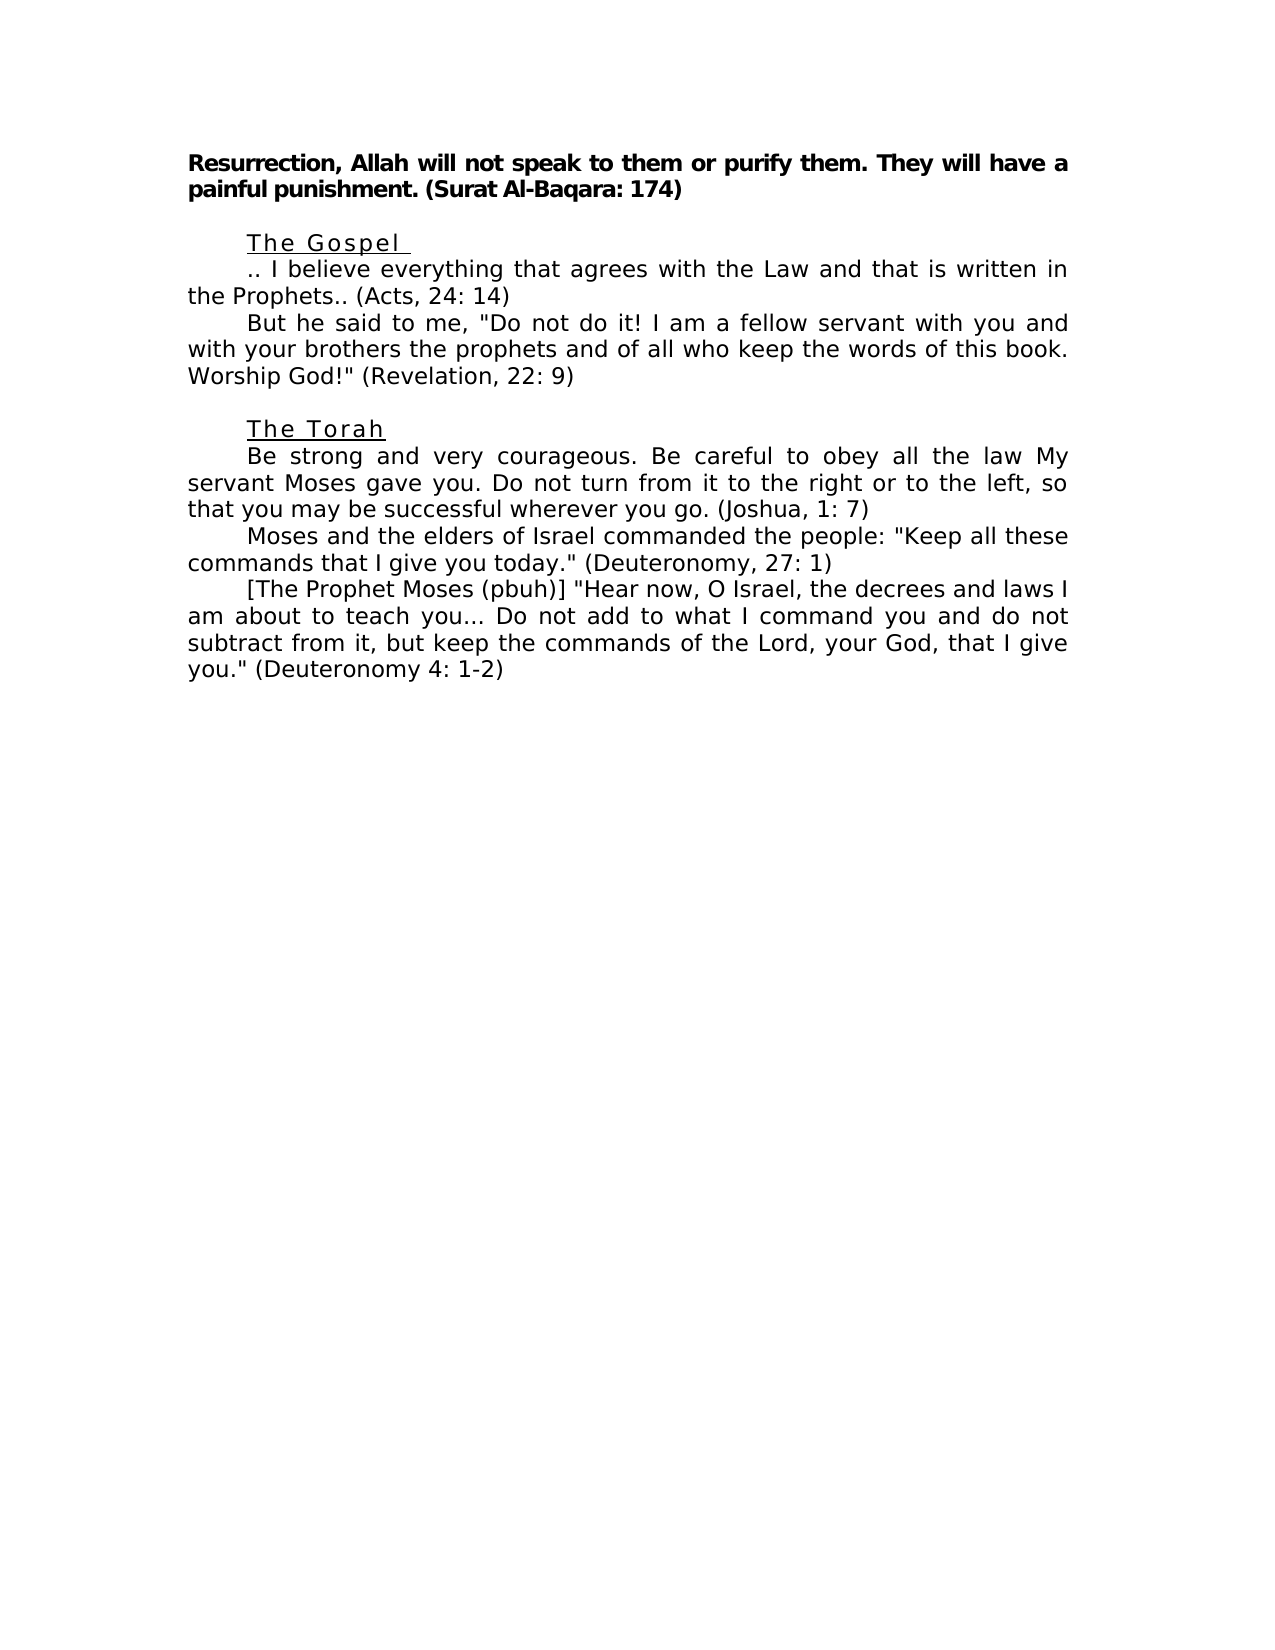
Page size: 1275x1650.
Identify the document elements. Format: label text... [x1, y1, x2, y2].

text Resurrection, Allah will not speak to them or purify them. They will have a painful punishment. (Surat Al-Baqara: 174) [187, 150, 1070, 203]
text The Torah [187, 417, 1070, 443]
text Moses and the elders of Israel commanded the people: "Keep all these commands that I give you today." (Deuteronomy, 27: 1) [187, 523, 1070, 577]
text Be strong and very courageous. Be careful to obey all the law My servant Moses gave you. Do not turn from it to the right or to the left, so that you may be successful wherever you go. (Joshua, 1: 7) [187, 443, 1070, 523]
text The Gospel [187, 230, 1070, 257]
text .. I believe everything that agrees with the Law and that is written in the Prophets.. (Acts, 24: 14) [187, 257, 1070, 310]
text But he said to me, "Do not do it! I am a fellow servant with you and with your brothers the prophets and of all who keep the words of this book. Worship God!" (Revelation, 22: 9) [187, 310, 1070, 390]
text [The Prophet Moses (pbuh)] "Hear now, O Israel, the decrees and laws I am about to teach you... Do not add to what I command you and do not subtract from it, but keep the commands of the Lord, your God, that I give you." (Deuteronomy 4: 1-2) [187, 577, 1070, 683]
